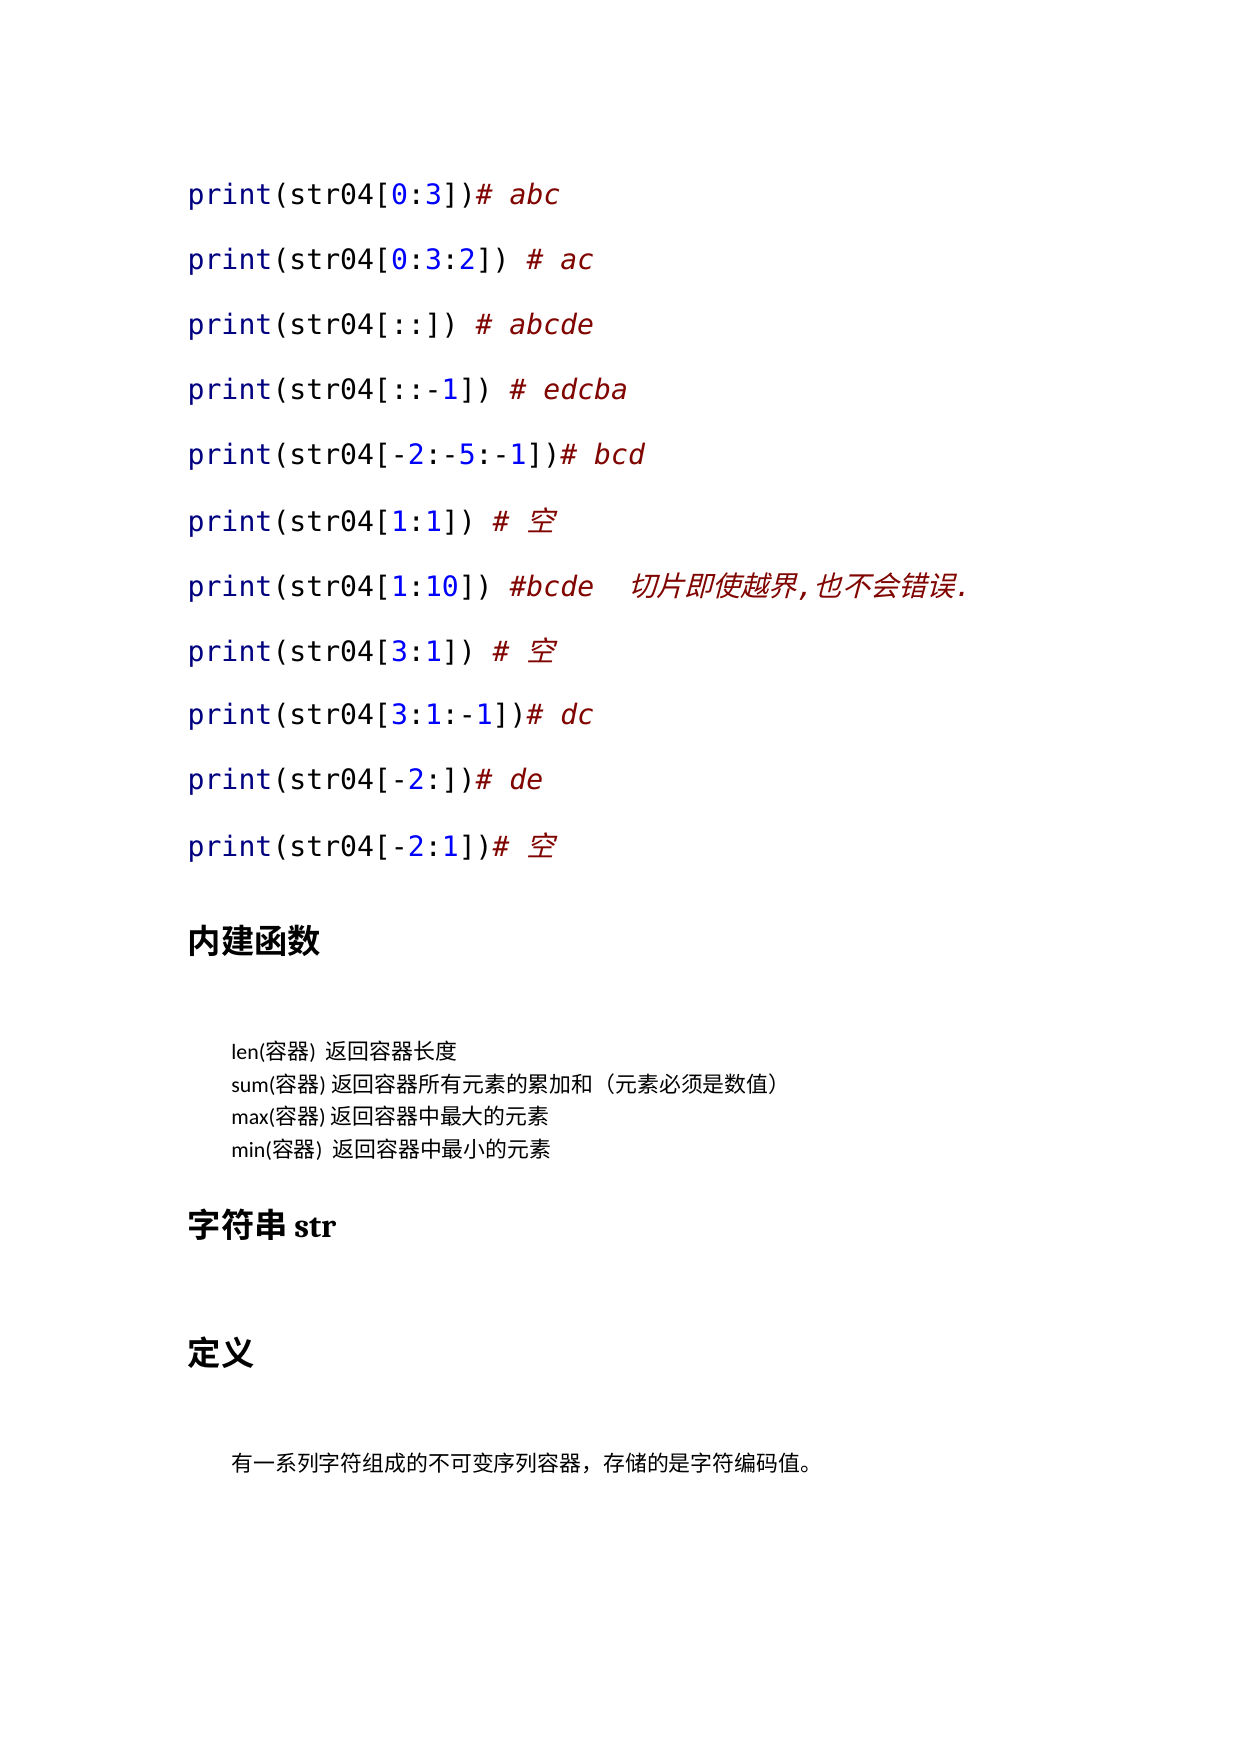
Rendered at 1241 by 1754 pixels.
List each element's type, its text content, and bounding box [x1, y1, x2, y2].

text len(容器) 返回容器长度 [187, 1034, 1053, 1066]
text 有一系列字符组成的不可变序列容器，存储的是字符编码值。 [187, 1445, 1053, 1478]
text print(str04[0:3:2]) # ac [187, 227, 1053, 292]
text print(str04[-2:-5:-1])# bcd [187, 422, 1053, 487]
subtitle 定义 [187, 1318, 1053, 1383]
subtitle 字符串str [187, 1191, 1053, 1256]
text print(str04[1:10]) #bcde 切片即使越界,也不会错误. [187, 552, 1053, 617]
text print(str04[3:1]) # 空 [187, 617, 1053, 682]
text print(str04[-2:1])# 空 [187, 812, 1053, 877]
text print(str04[::-1]) # edcba [187, 357, 1053, 422]
text min(容器) 返回容器中最小的元素 [187, 1131, 1053, 1164]
text print(str04[1:1]) # 空 [187, 487, 1053, 552]
subtitle 内建函数 [187, 906, 1053, 971]
text print(str04[3:1:-1])# dc [187, 682, 1053, 747]
text sum(容器) 返回容器所有元素的累加和（元素必须是数值） [187, 1066, 1053, 1099]
text max(容器) 返回容器中最大的元素 [187, 1099, 1053, 1131]
text print(str04[0:3])# abc [187, 162, 1053, 227]
text print(str04[::]) # abcde [187, 292, 1053, 357]
text print(str04[-2:])# de [187, 747, 1053, 812]
